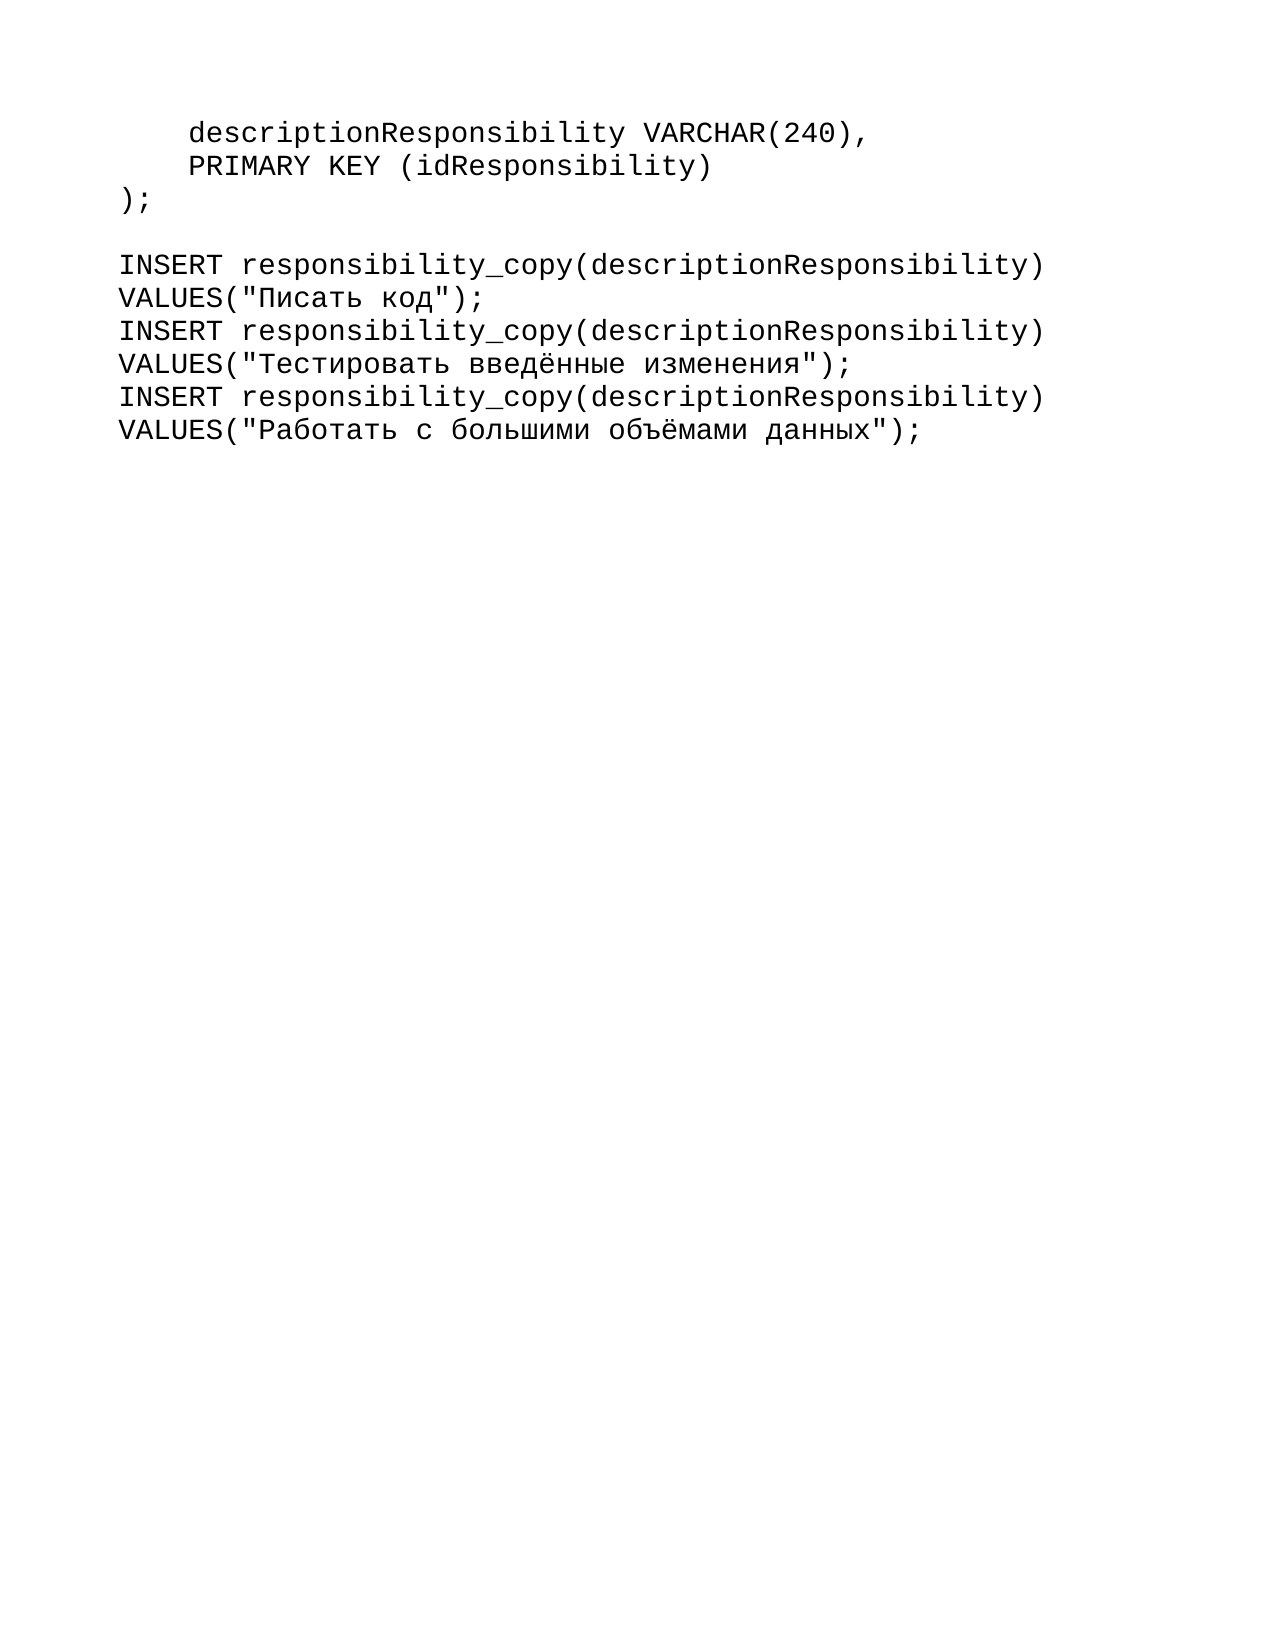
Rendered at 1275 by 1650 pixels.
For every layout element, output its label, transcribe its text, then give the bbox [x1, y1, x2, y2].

text INSERT responsibility_copy(descriptionResponsibility) VALUES("Писать код"); INSERT responsibility_copy(descriptionResponsibility) VALUES("Тестировать введённые изменения"); INSERT responsibility_copy(descriptionResponsibility) VALUES("Работать с большими объёмами данных"); [118, 250, 1157, 448]
text descriptionResponsibility VARCHAR(240), PRIMARY KEY (idResponsibility) ); [118, 118, 1157, 217]
